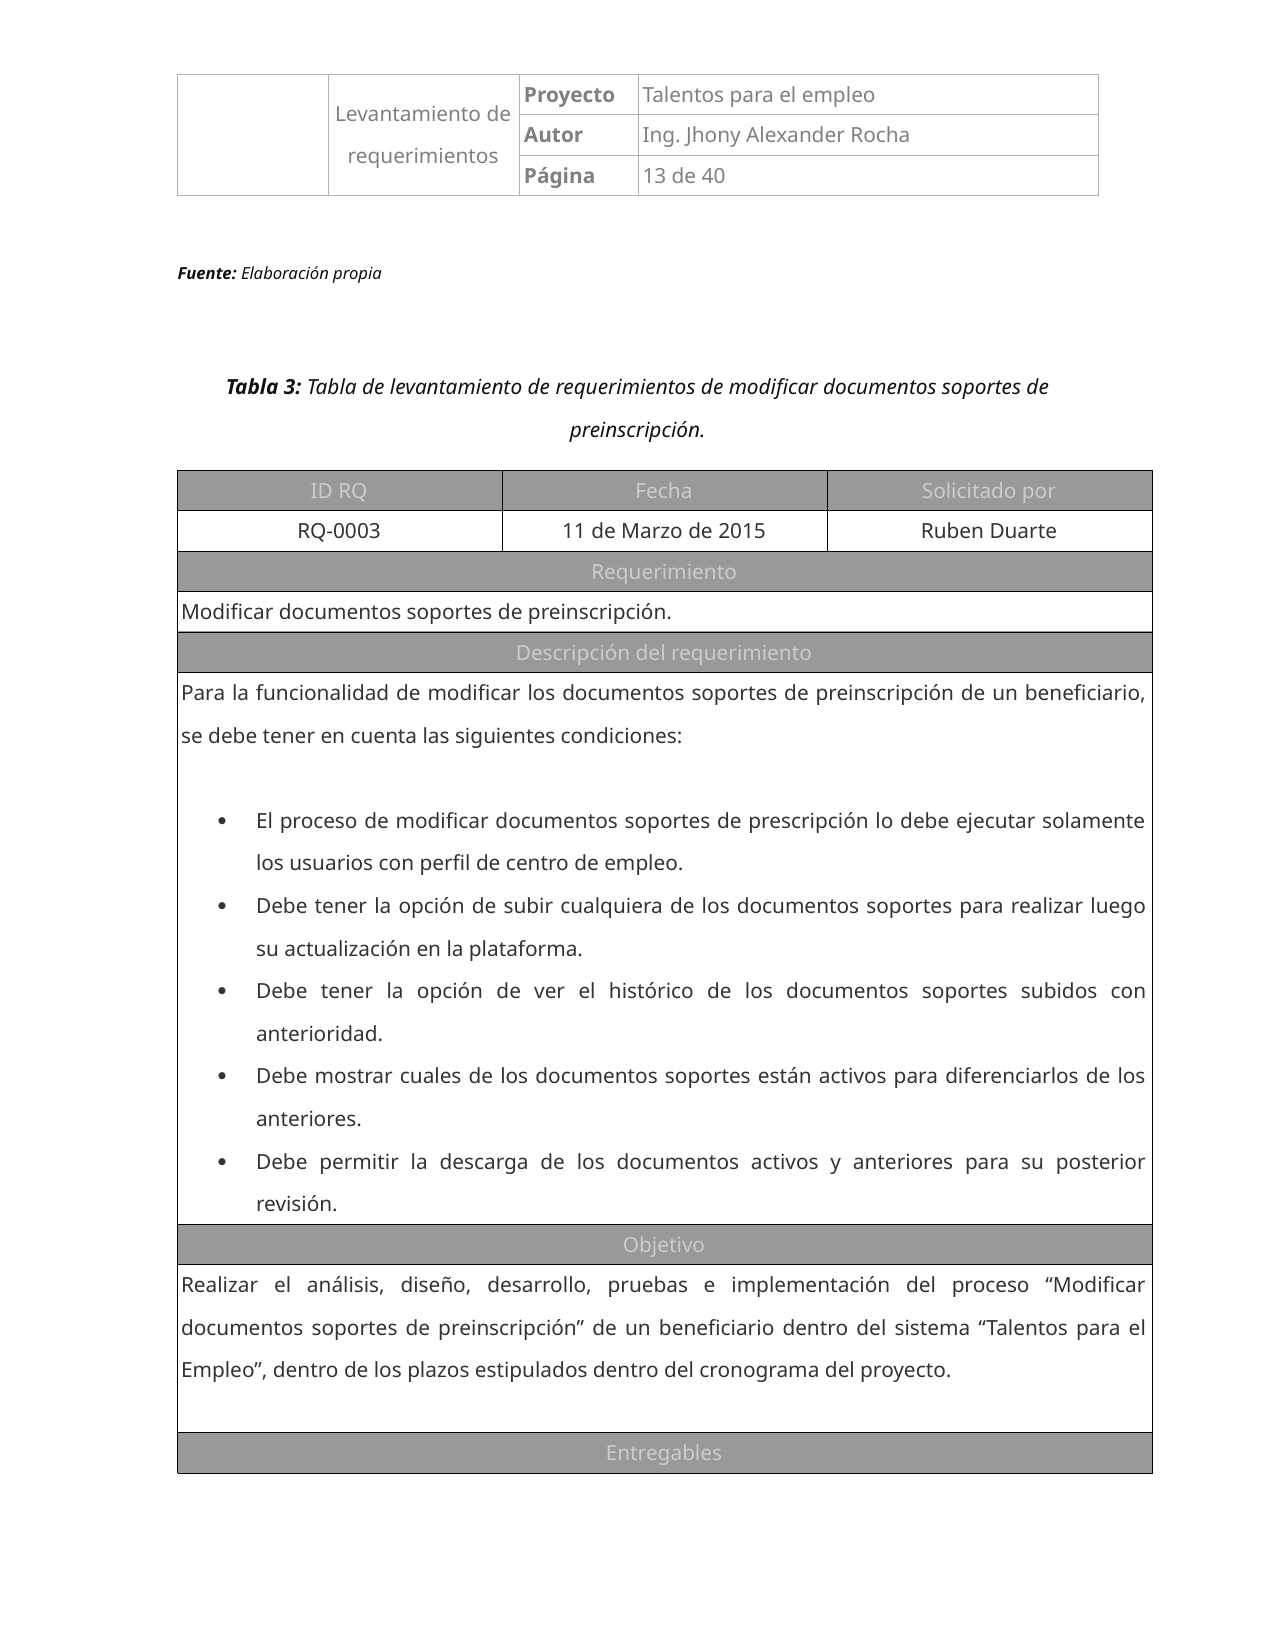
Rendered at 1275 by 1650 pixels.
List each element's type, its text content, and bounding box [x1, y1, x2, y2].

table_cell Entregables [178, 1433, 1152, 1473]
table_cell Requerimiento [178, 552, 1152, 591]
table_header ID RQ [178, 471, 502, 510]
text Tabla 3: Tabla de levantamiento de requerimientos de modificar documentos soportes de preinscripción. [177, 372, 1098, 443]
table_cell 11 de Marzo de 2015 [503, 511, 827, 551]
table_cell Para la funcionalidad de modificar los documentos soportes de preinscripción de un beneficiario, se debe tener en cuenta las siguientes condiciones: El proceso de modificar documentos soportes de prescripción lo debe ejecutar solamente los usuarios con perfil de centro de empleo. Debe tener la opción de subir cualquiera de los documentos soportes para realizar luego su actualización en la plataforma. Debe tener la opción de ver el histórico de los documentos soportes subidos con anterioridad. Debe mostrar cuales de los documentos soportes están activos para diferenciarlos de los anteriores. Debe permitir la descarga de los documentos activos y anteriores para su posterior revisión. [178, 673, 1152, 1223]
table_header Fecha [503, 471, 827, 510]
table_cell Objetivo [178, 1225, 1152, 1264]
table_cell Modificar documentos soportes de preinscripción. [178, 592, 1152, 631]
table_header Solicitado por [828, 471, 1152, 510]
table_cell Ruben Duarte [828, 511, 1152, 551]
table_cell Descripción del requerimiento [178, 633, 1152, 672]
text Fuente: Elaboración propia [177, 262, 1098, 285]
table_cell RQ-0003 [178, 511, 502, 551]
table_cell Realizar el análisis, diseño, desarrollo, pruebas e implementación del proceso “Modificar documentos soportes de preinscripción” de un beneficiario dentro del sistema “Talentos para el Empleo”, dentro de los plazos estipulados dentro del cronograma del proyecto. [178, 1265, 1152, 1432]
